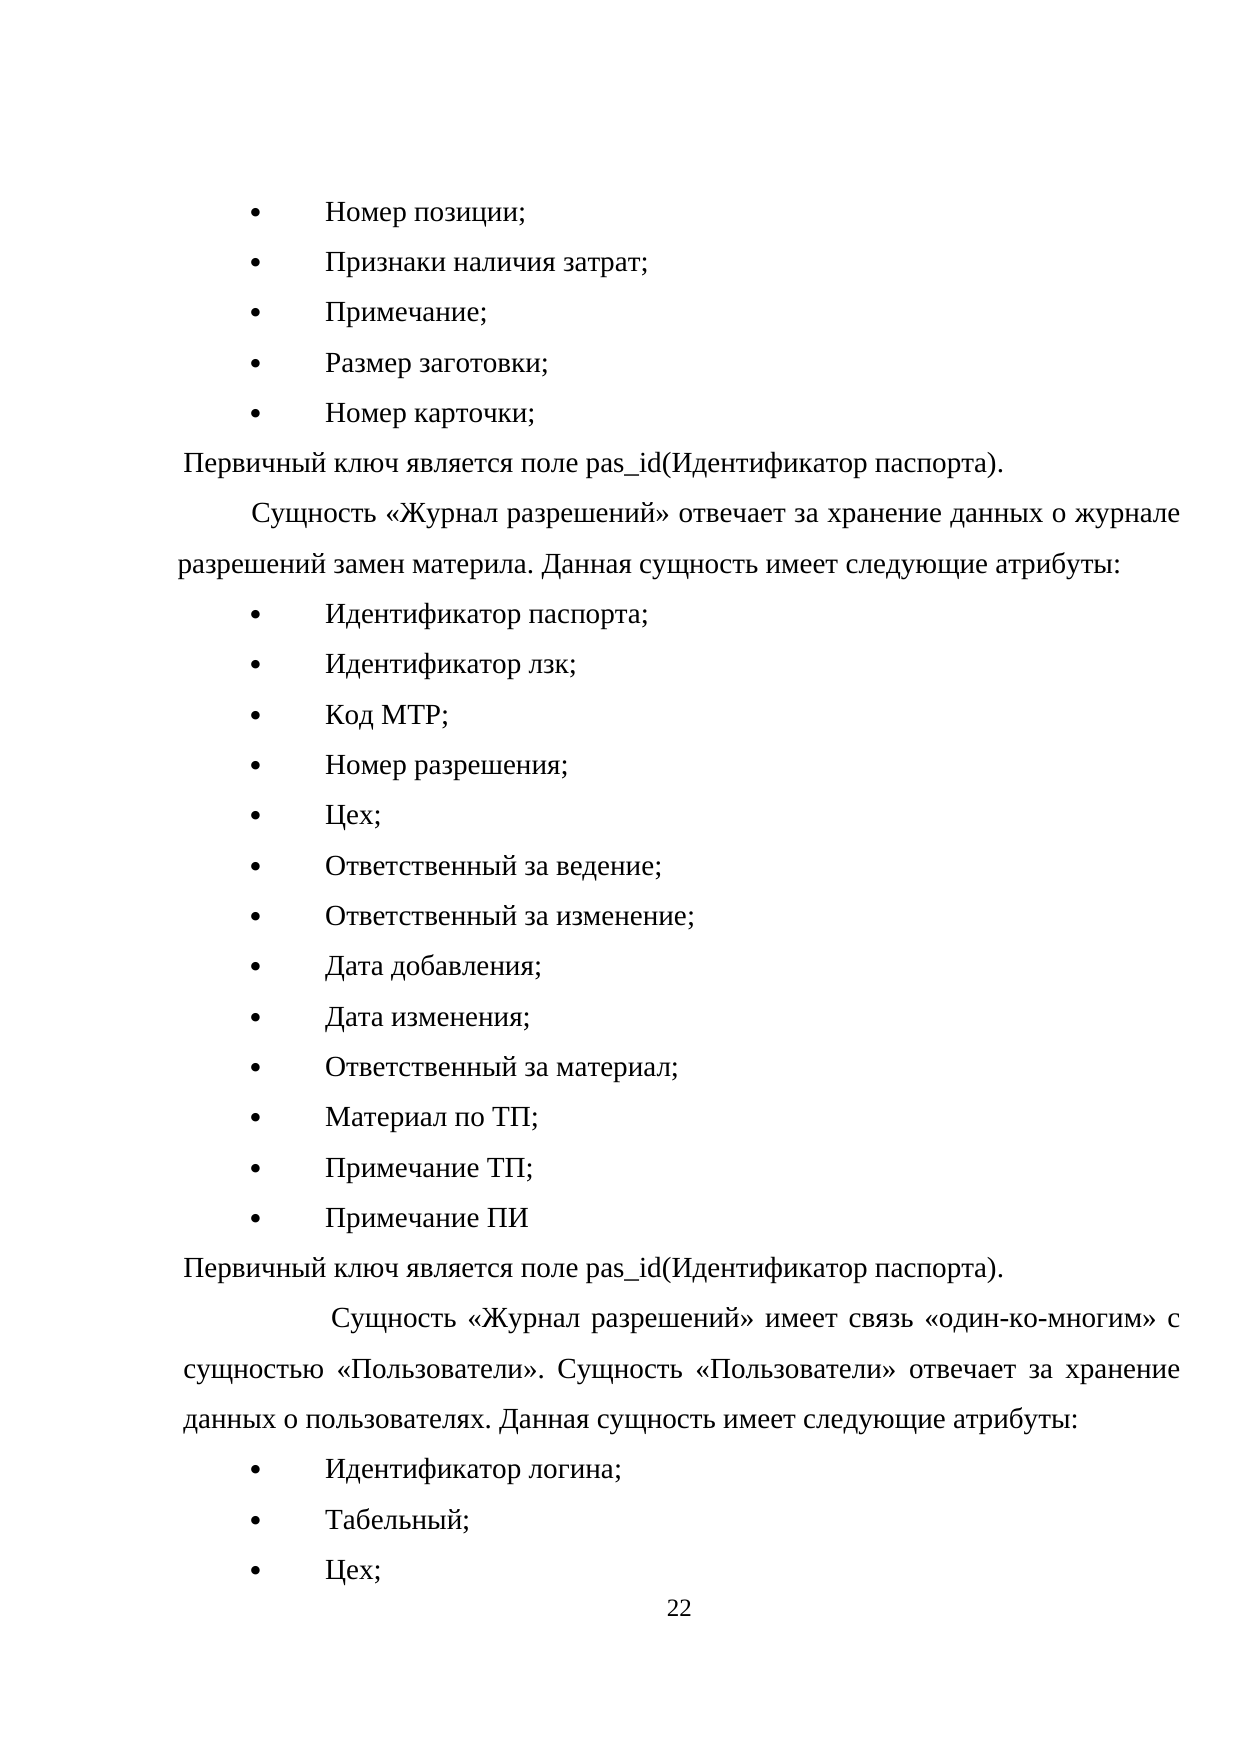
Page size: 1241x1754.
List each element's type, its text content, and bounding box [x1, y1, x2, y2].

list Примечание; [177, 294, 1181, 328]
text Сущность «Журнал разрешений» имеет связь «один-ко-многим» с сущностью «Пользователи». Сущность «Пользователи» отвечает за хранение данных о пользователях. Данная сущность имеет следующие атрибуты: [183, 1301, 1181, 1435]
list Цех; [177, 797, 1181, 831]
text Первичный ключ является поле pas_id(Идентификатор паспорта). [183, 445, 1181, 479]
list Цех; [177, 1552, 1181, 1586]
list Номер разрешения; [177, 747, 1181, 781]
list Идентификатор паспорта; [177, 596, 1181, 630]
list Размер заготовки; [177, 345, 1181, 378]
list Примечание ПИ [177, 1200, 1181, 1233]
list Ответственный за материал; [177, 1049, 1181, 1083]
list Материал по ТП; [177, 1099, 1181, 1133]
text Первичный ключ является поле pas_id(Идентификатор паспорта). [183, 1250, 1181, 1284]
list Дата изменения; [177, 999, 1181, 1032]
list Табельный; [177, 1502, 1181, 1535]
list Идентификатор логина; [177, 1452, 1181, 1485]
list Ответственный за изменение; [177, 898, 1181, 932]
list Примечание ТП; [177, 1150, 1181, 1183]
list Дата добавления; [177, 948, 1181, 982]
list Номер карточки; [177, 395, 1181, 428]
list Ответственный за ведение; [177, 848, 1181, 881]
list Идентификатор лзк; [177, 647, 1181, 680]
text Сущность «Журнал разрешений» отвечает за хранение данных о журнале разрешений замен материла. Данная сущность имеет следующие атрибуты: [177, 496, 1181, 579]
list Номер позиции; [177, 194, 1181, 227]
list Код МТР; [177, 697, 1181, 730]
list Признаки наличия затрат; [177, 244, 1181, 278]
